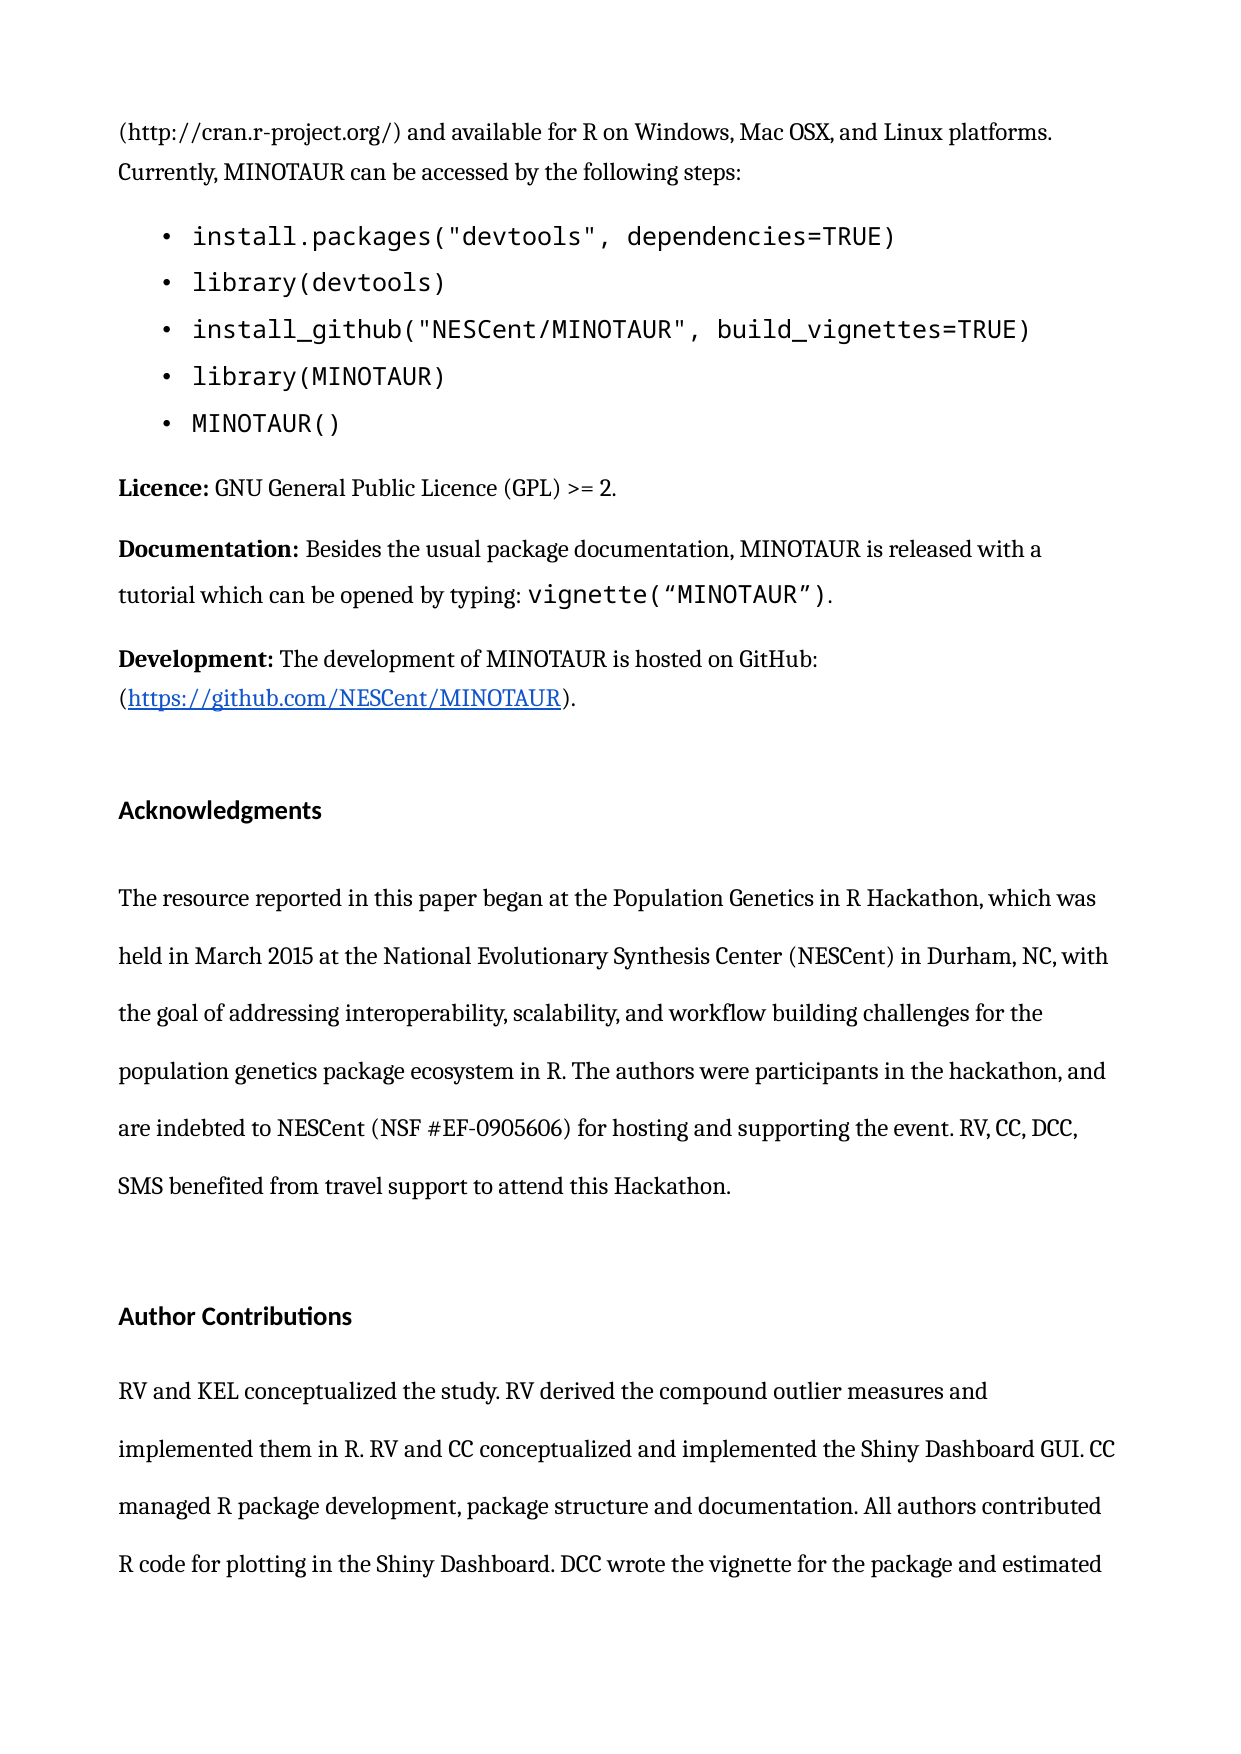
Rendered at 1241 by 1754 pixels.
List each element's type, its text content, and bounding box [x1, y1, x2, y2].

list install.packages("devtools", dependencies=TRUE) [162, 218, 1122, 252]
text The resource reported in this paper began at the Population Genetics in R Hackathon, which was held in March 2015 at the National Evolutionary Synthesis Center (NESCent) in Durham, NC, with the goal of addressing interoperability, scalability, and workflow building challenges for the population genetics package ecosystem in R. The authors were participants in the hackathon, and are indebted to NESCent (NSF #EF-0905606) for hosting and supporting the event. RV, CC, DCC, SMS benefited from travel support to attend this Hackathon. [118, 884, 1122, 1200]
text RV and KEL conceptualized the study. RV derived the compound outlier measures and implemented them in R. RV and CC conceptualized and implemented the Shiny Dashboard GUI. CC managed R package development, package structure and documentation. All authors contributed R code for plotting in the Shiny Dashboard. DCC wrote the vignette for the package and estimated [118, 1377, 1122, 1578]
list library(MINOTAUR) [162, 359, 1122, 393]
list MINOTAUR() [162, 406, 1122, 440]
subtitle Author Contributions [118, 1300, 1122, 1332]
text Licence: GNU General Public Licence (GPL) >= 2. [118, 474, 1122, 503]
text Development: The development of MINOTAUR is hosted on GitHub: (https://github.com/NESCent/MINOTAUR). [118, 644, 1122, 713]
text Acknowledgments [118, 794, 1122, 826]
list install_github("NESCent/MINOTAUR", build_vignettes=TRUE) [162, 312, 1122, 346]
text Documentation: Besides the usual package documentation, MINOTAUR is released with a tutorial which can be opened by typing: vignette(“MINOTAUR”). [118, 534, 1122, 611]
list library(devtools) [162, 265, 1122, 299]
text (http://cran.r-project.org/) and available for R on Windows, Mac OSX, and Linux platforms. Currently, MINOTAUR can be accessed by the following steps: [118, 118, 1122, 186]
